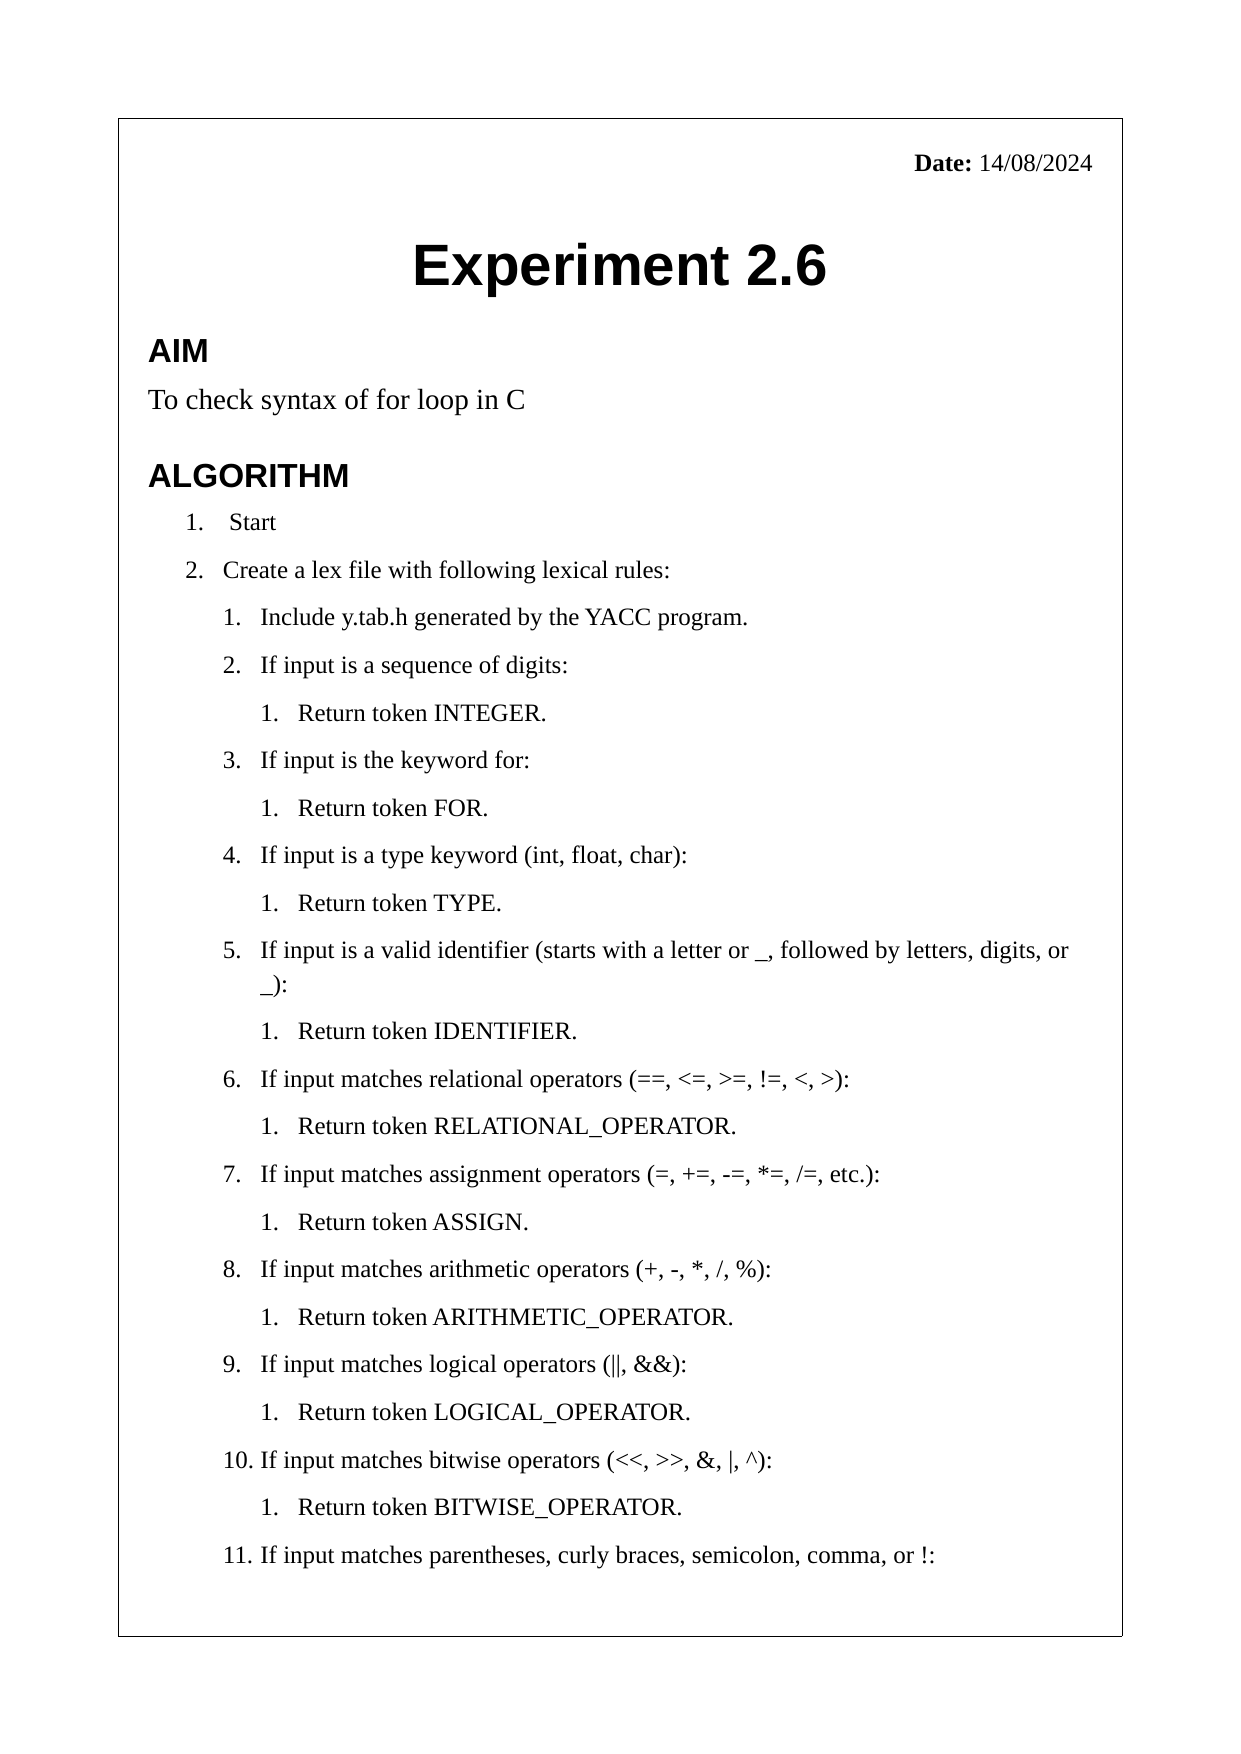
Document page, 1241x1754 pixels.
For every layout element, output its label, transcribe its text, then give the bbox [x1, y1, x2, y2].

list If input matches relational operators (==, <=, >=, !=, <, >): [223, 1064, 1092, 1093]
list If input matches arithmetic operators (+, -, *, /, %): [223, 1254, 1092, 1283]
list Return token ASSIGN. [260, 1207, 1092, 1235]
list Return token FOR. [260, 793, 1092, 822]
list If input is a valid identifier (starts with a letter or _, followed by letters, digits, or _): [223, 936, 1092, 997]
subtitle AIM [148, 331, 1092, 370]
list Return token BITWISE_OPERATOR. [260, 1492, 1092, 1521]
list If input is a sequence of digits: [223, 650, 1092, 679]
list If input matches parentheses, curly braces, semicolon, comma, or !: [223, 1540, 1092, 1569]
list If input matches assignment operators (=, +=, -=, *=, /=, etc.): [223, 1159, 1092, 1188]
list Create a lex file with following lexical rules: [185, 555, 1092, 583]
text To check syntax of for loop in C [148, 382, 1092, 416]
list If input is the keyword for: [223, 745, 1092, 774]
list If input is a type keyword (int, float, char): [223, 840, 1092, 869]
list Return token TYPE. [260, 888, 1092, 917]
list Return token IDENTIFIER. [260, 1016, 1092, 1045]
subtitle ALGORITHM [148, 456, 1092, 495]
list Include y.tab.h generated by the YACC program. [223, 602, 1092, 631]
list If input matches logical operators (||, &&): [223, 1349, 1092, 1378]
list If input matches bitwise operators (<<, >>, &, |, ^): [223, 1445, 1092, 1473]
list Start [185, 507, 1092, 536]
list Return token LOGICAL_OPERATOR. [260, 1397, 1092, 1426]
title Experiment 2.6 [148, 231, 1092, 298]
list Return token INTEGER. [260, 698, 1092, 726]
list Return token RELATIONAL_OPERATOR. [260, 1111, 1092, 1140]
list Return token ARITHMETIC_OPERATOR. [260, 1302, 1092, 1331]
